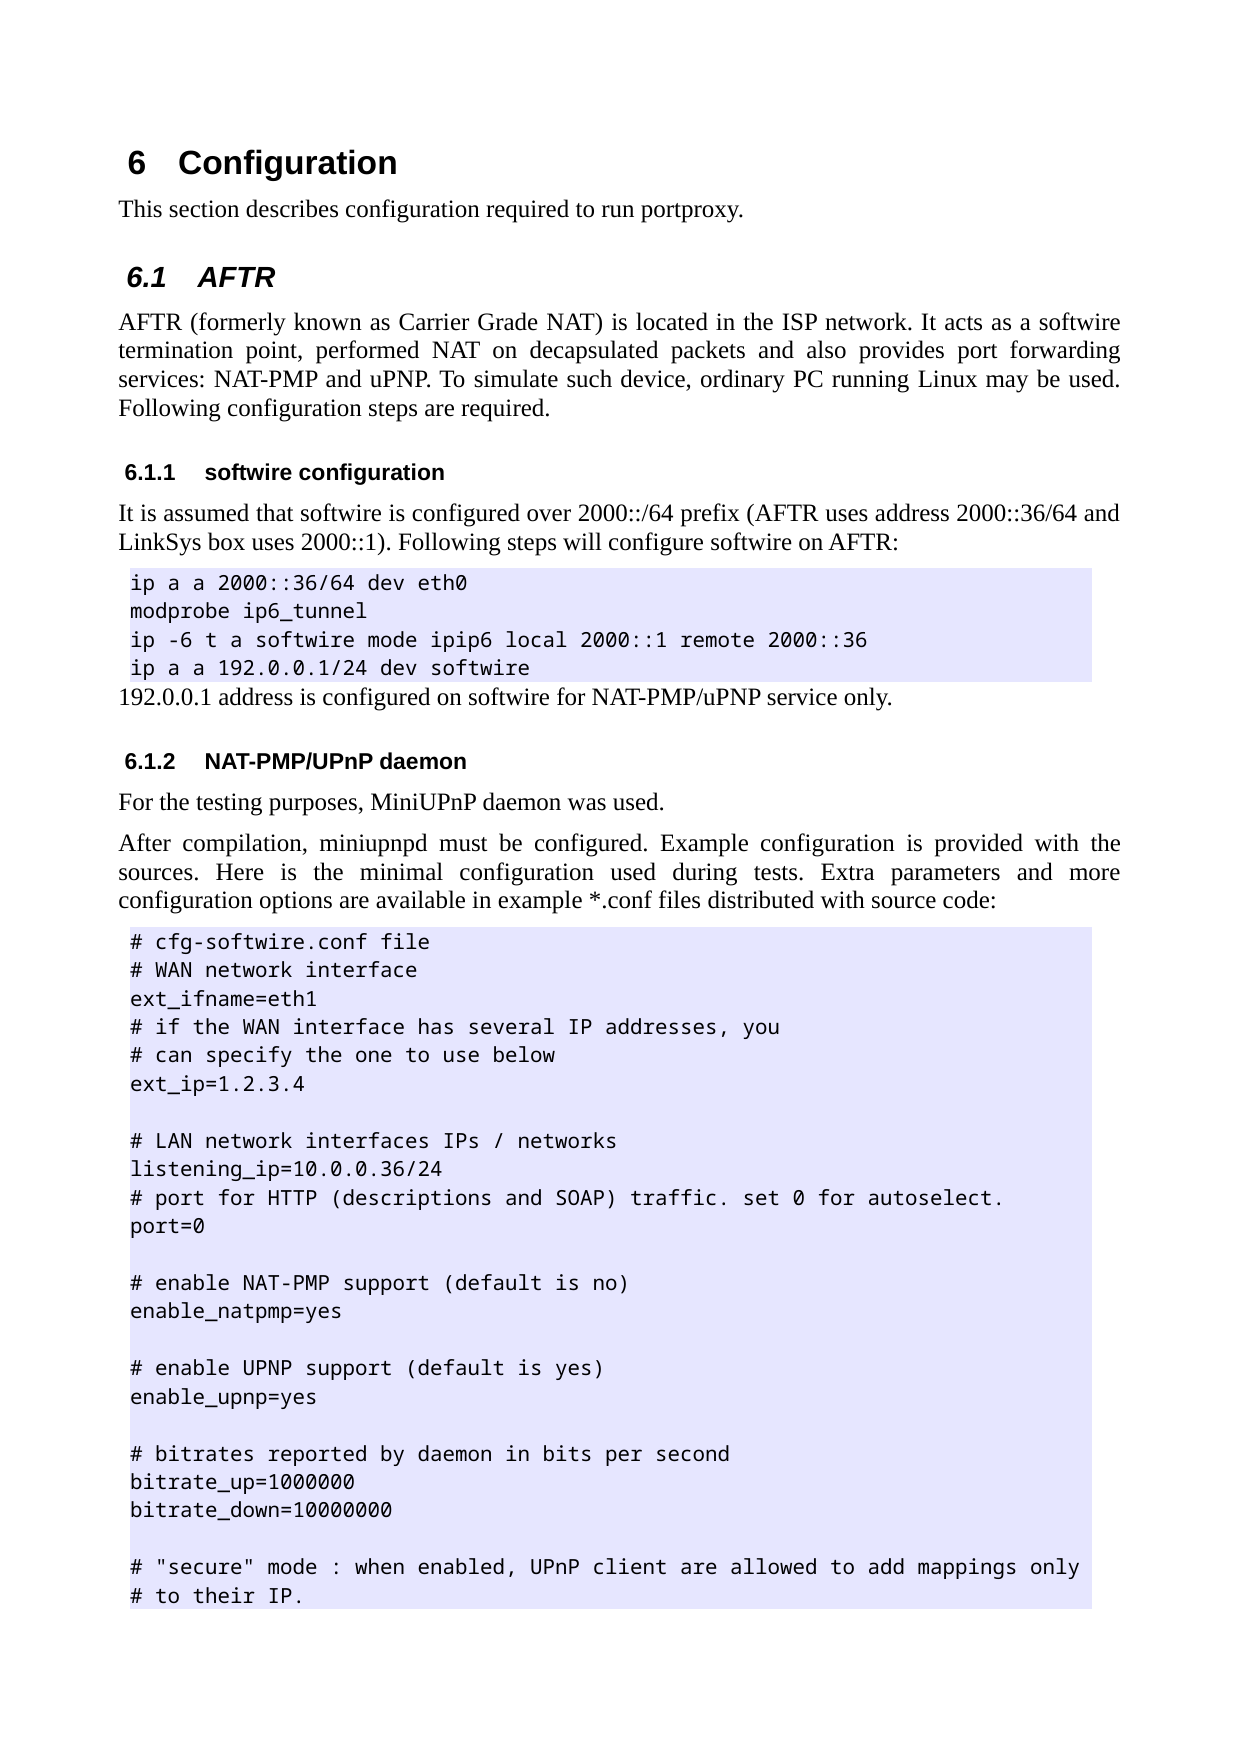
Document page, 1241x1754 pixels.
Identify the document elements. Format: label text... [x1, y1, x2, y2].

text # WAN network interface [130, 955, 1092, 984]
text ip a a 192.0.0.1/24 dev softwire [130, 653, 1092, 682]
text # port for HTTP (descriptions and SOAP) traffic. set 0 for autoselect. [130, 1183, 1092, 1211]
text # cfg-softwire.conf file [130, 927, 1092, 955]
text ip a a 2000::36/64 dev eth0 [130, 568, 1092, 596]
text bitrate_up=1000000 [130, 1467, 1092, 1496]
text This section describes configuration required to run portproxy. [118, 194, 1122, 223]
text enable_natpmp=yes [130, 1296, 1092, 1325]
text # LAN network interfaces IPs / networks [130, 1126, 1092, 1154]
text # bitrates reported by daemon in bits per second [130, 1439, 1092, 1467]
text # if the WAN interface has several IP addresses, you [130, 1012, 1092, 1041]
text # enable UPNP support (default is yes) [130, 1353, 1092, 1382]
text For the testing purposes, MiniUPnP daemon was used. [118, 787, 1122, 816]
text # to their IP. [130, 1581, 1092, 1609]
text It is assumed that softwire is configured over 2000::/64 prefix (AFTR uses address 2000::36/64 and LinkSys box uses 2000::1). Following steps will configure softwire on AFTR: [118, 498, 1122, 555]
text port=0 [130, 1211, 1092, 1239]
text AFTR (formerly known as Carrier Grade NAT) is located in the ISP network. It acts as a softwire termination point, performed NAT on decapsulated packets and also provides port forwarding services: NAT-PMP and uPNP. To simulate such device, ordinary PC running Linux may be used. Following configuration steps are required. [118, 307, 1122, 422]
text ext_ifname=eth1 [130, 984, 1092, 1012]
text enable_upnp=yes [130, 1382, 1092, 1410]
subtitle softwire configuration [118, 459, 1122, 485]
text listening_ip=10.0.0.36/24 [130, 1154, 1092, 1183]
text # enable NAT-PMP support (default is no) [130, 1268, 1092, 1296]
text ext_ip=1.2.3.4 [130, 1069, 1092, 1097]
text # "secure" mode : when enabled, UPnP client are allowed to add mappings only [130, 1552, 1092, 1581]
text # can specify the one to use below [130, 1041, 1092, 1069]
text bitrate_down=10000000 [130, 1496, 1092, 1524]
text 192.0.0.1 address is configured on softwire for NAT-PMP/uPNP service only. [118, 682, 1122, 710]
subtitle NAT-PMP/UPnP daemon [118, 748, 1122, 774]
text After compilation, miniupnpd must be configured. Example configuration is provided with the sources. Here is the minimal configuration used during tests. Extra parameters and more configuration options are available in example *.conf files distributed with source code: [118, 828, 1122, 914]
subtitle Configuration [118, 143, 1122, 182]
subtitle AFTR [118, 261, 1122, 294]
text ip -6 t a softwire mode ipip6 local 2000::1 remote 2000::36 [130, 625, 1092, 653]
text modprobe ip6_tunnel [130, 596, 1092, 625]
